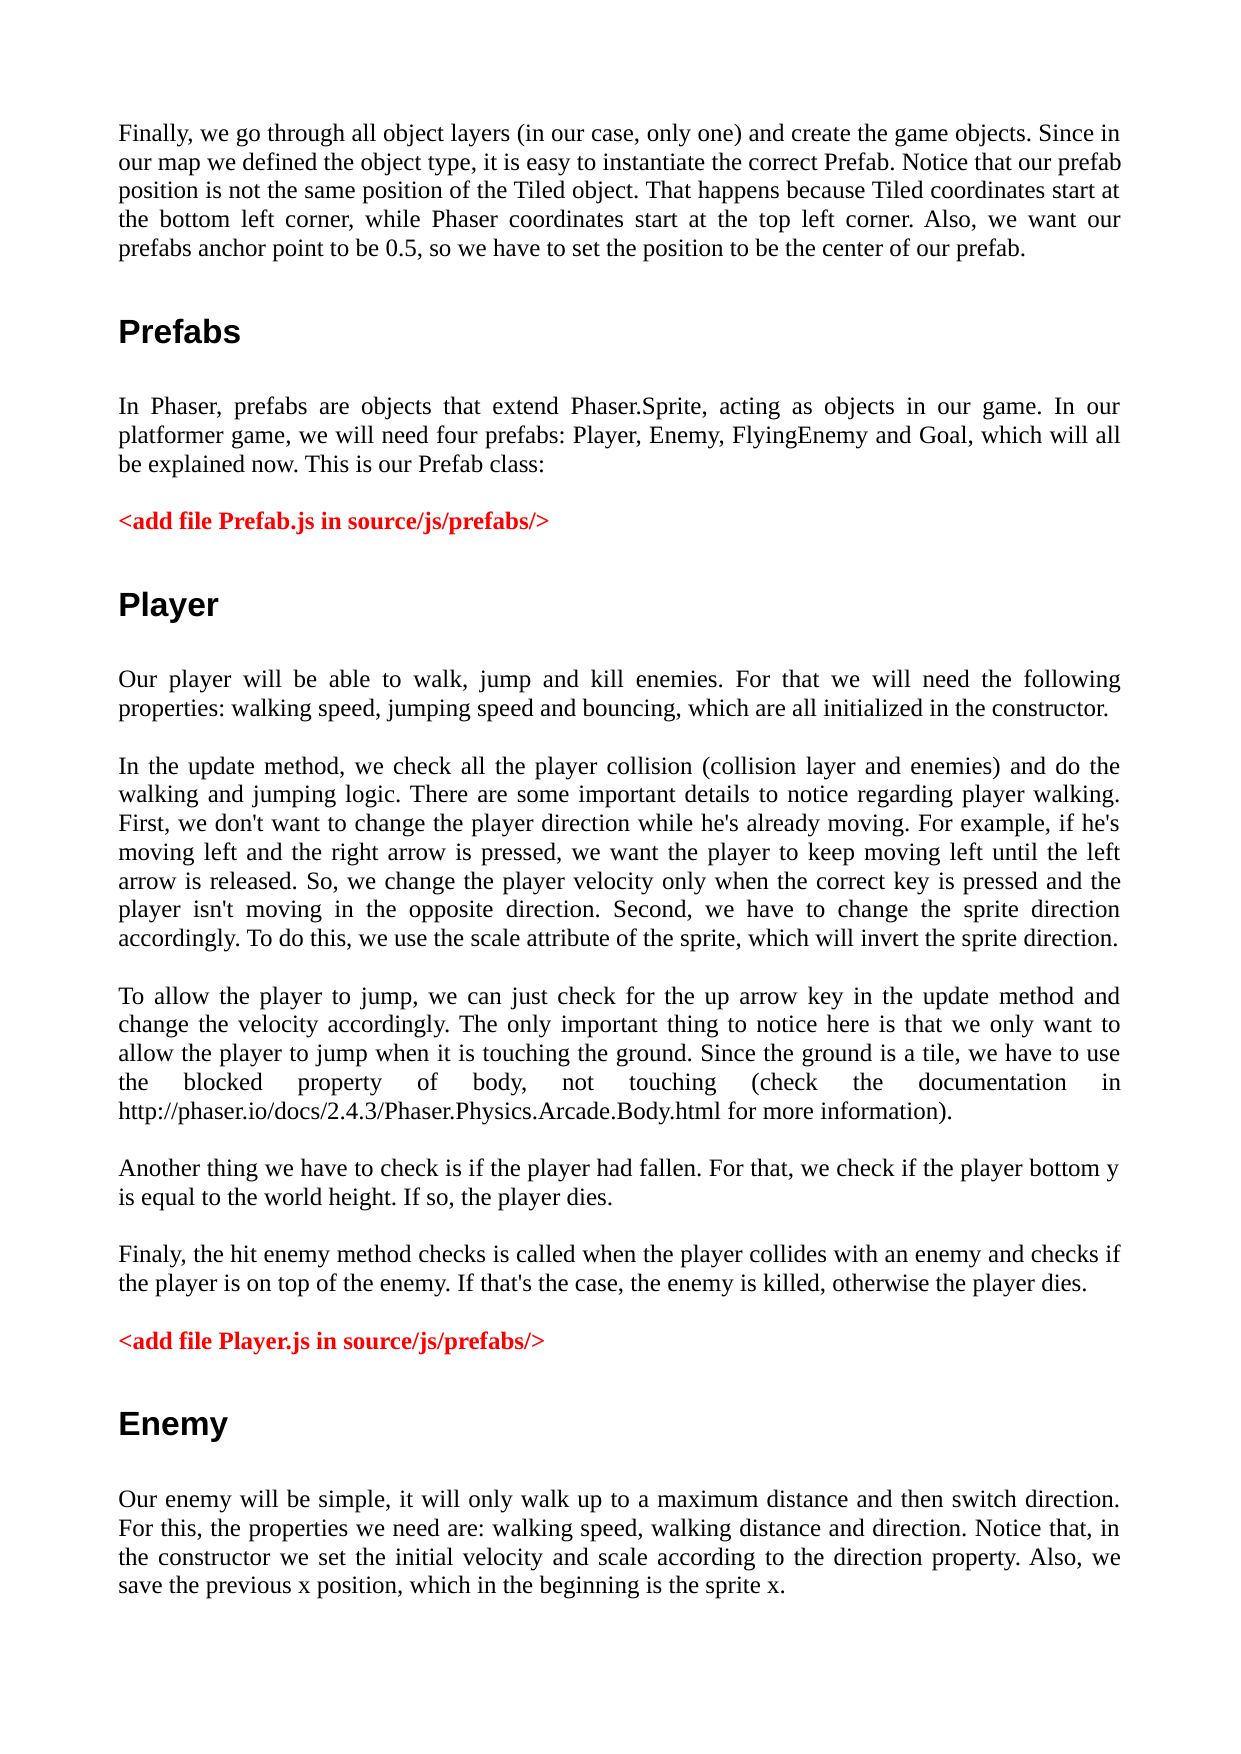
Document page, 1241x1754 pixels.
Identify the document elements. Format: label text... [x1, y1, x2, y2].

text In the update method, we check all the player collision (collision layer and enemies) and do the walking and jumping logic. There are some important details to notice regarding player walking. First, we don't want to change the player direction while he's already moving. For example, if he's moving left and the right arrow is pressed, we want the player to keep moving left until the left arrow is released. So, we change the player velocity only when the correct key is pressed and the player isn't moving in the opposite direction. Second, we have to change the sprite direction accordingly. To do this, we use the scale attribute of the sprite, which will invert the sprite direction. [118, 751, 1122, 952]
text Finally, we go through all object layers (in our case, only one) and create the game objects. Since in our map we defined the object type, it is easy to instantiate the correct Prefab. Notice that our prefab position is not the same position of the Tiled object. That happens because Tiled coordinates start at the bottom left corner, while Phaser coordinates start at the top left corner. Also, we want our prefabs anchor point to be 0.5, so we have to set the position to be the center of our prefab. [118, 118, 1122, 262]
subtitle Player [118, 585, 1122, 623]
subtitle Enemy [118, 1404, 1122, 1443]
text Another thing we have to check is if the player had fallen. For that, we check if the player bottom y is equal to the world height. If so, the player dies. [118, 1153, 1122, 1211]
text Our player will be able to walk, jump and kill enemies. For that we will need the following properties: walking speed, jumping speed and bouncing, which are all initialized in the constructor. [118, 664, 1122, 722]
text Our enemy will be simple, it will only walk up to a maximum distance and then switch direction. For this, the properties we need are: walking speed, walking distance and direction. Notice that, in the constructor we set the initial velocity and scale according to the direction property. Also, we save the previous x position, which in the beginning is the sprite x. [118, 1484, 1122, 1599]
text Finaly, the hit enemy method checks is called when the player collides with an enemy and checks if the player is on top of the enemy. If that's the case, the enemy is killed, otherwise the player dies. [118, 1239, 1122, 1297]
text <add file Prefab.js in source/js/prefabs/> [118, 506, 1122, 535]
subtitle Prefabs [118, 311, 1122, 350]
text To allow the player to jump, we can just check for the up arrow key in the update method and change the velocity accordingly. The only important thing to notice here is that we only want to allow the player to jump when it is touching the ground. Since the ground is a tile, we have to use the blocked property of body, not touching (check the documentation in http://phaser.io/docs/2.4.3/Phaser.Physics.Arcade.Body.html for more information). [118, 981, 1122, 1124]
text <add file Player.js in source/js/prefabs/> [118, 1326, 1122, 1354]
text In Phaser, prefabs are objects that extend Phaser.Sprite, acting as objects in our game. In our platformer game, we will need four prefabs: Player, Enemy, FlyingEnemy and Goal, which will all be explained now. This is our Prefab class: [118, 391, 1122, 478]
